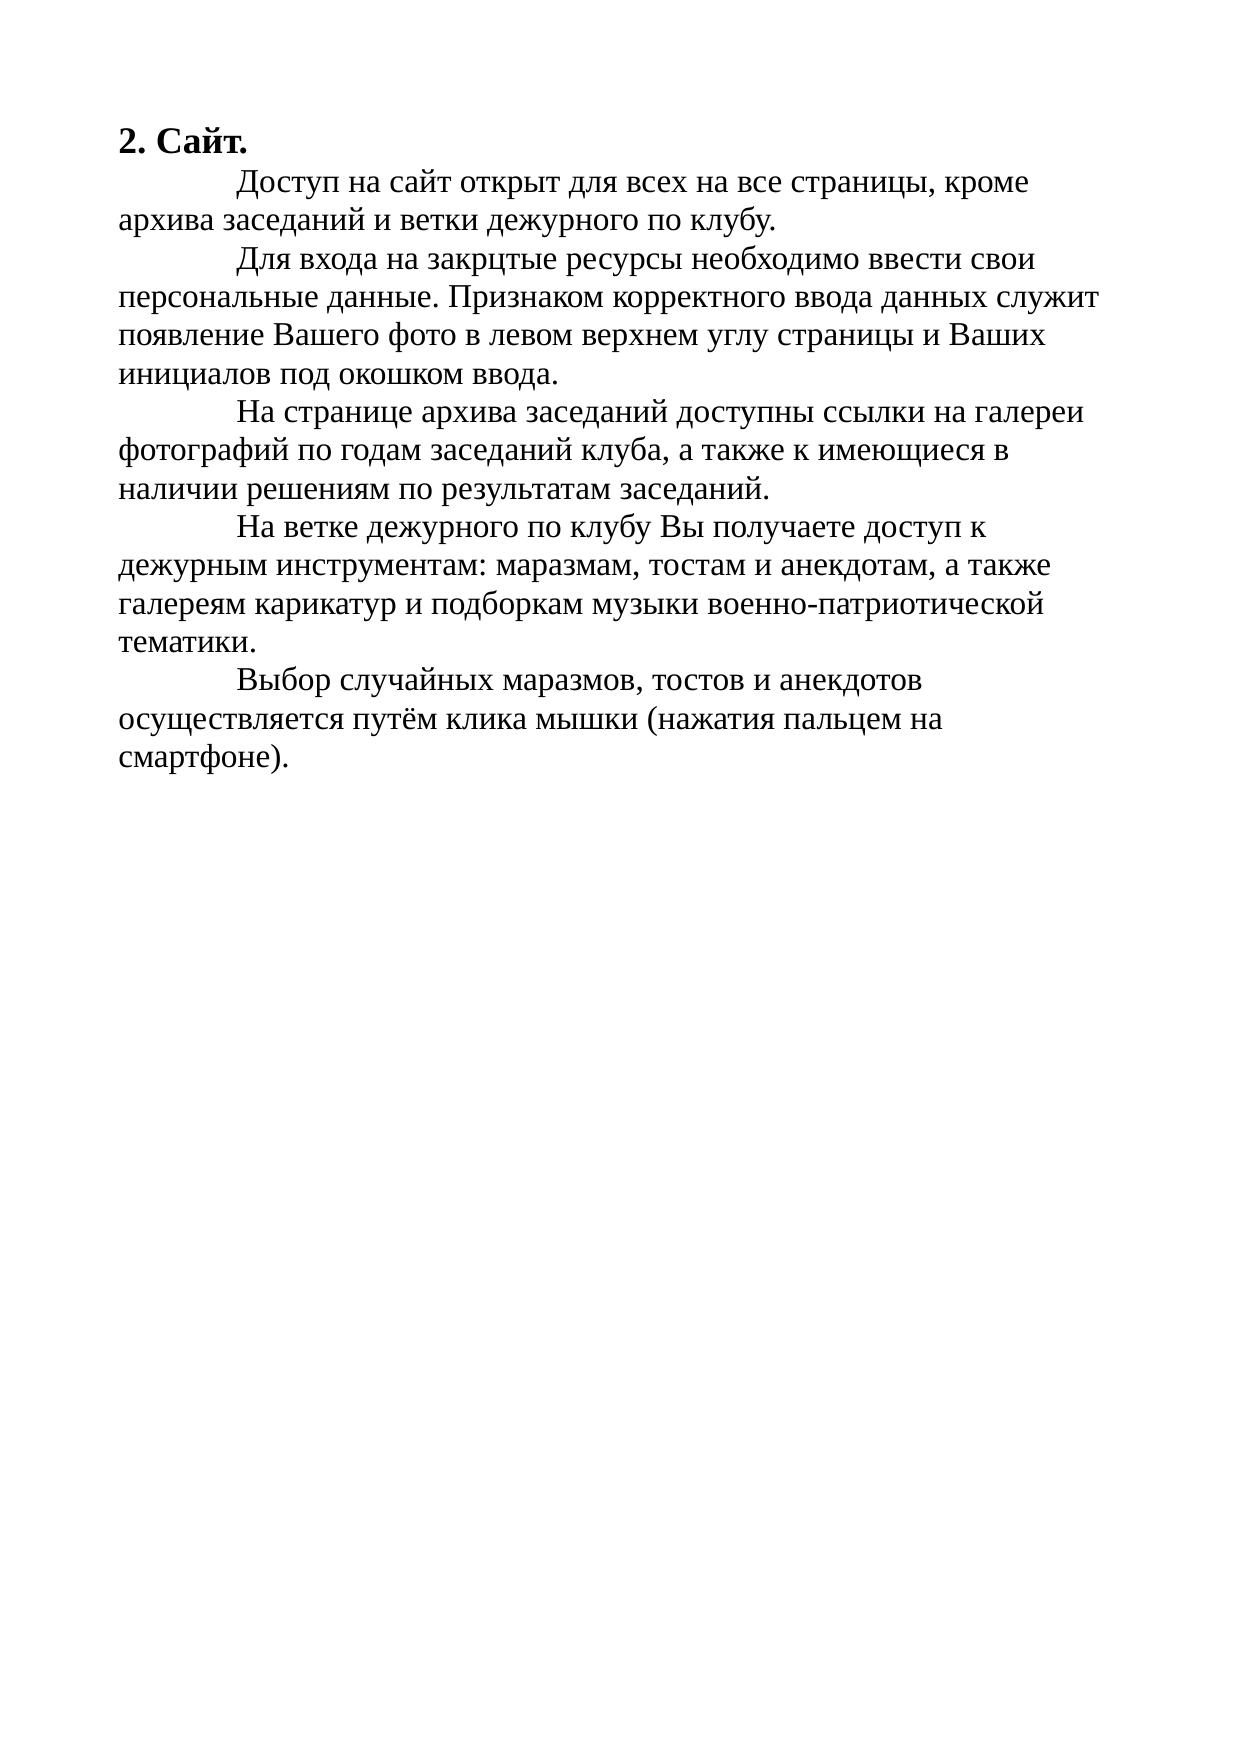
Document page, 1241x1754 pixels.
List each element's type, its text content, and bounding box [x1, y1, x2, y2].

text Доступ на сайт открыт для всех на все страницы, кроме архива заседаний и ветки дежурного по клубу. [118, 161, 1122, 238]
text 2. Сайт. [118, 118, 1122, 161]
text На странице архива заседаний доступны ссылки на галереи фотографий по годам заседаний клуба, а также к имеющиеся в наличии решениям по результатам заседаний. [118, 391, 1122, 506]
text На ветке дежурного по клубу Вы получаете доступ к дежурным инструментам: маразмам, тостам и анекдотам, а также галереям карикатур и подборкам музыки военно-патриотической тематики. [118, 506, 1122, 659]
text Для входа на закрцтые ресурсы необходимо ввести свои персональные данные. Признаком корректного ввода данных служит появление Вашего фото в левом верхнем углу страницы и Ваших инициалов под окошком ввода. [118, 238, 1122, 391]
text Выбор случайных маразмов, тостов и анекдотов осуществляется путём клика мышки (нажатия пальцем на смартфоне). [118, 659, 1122, 774]
